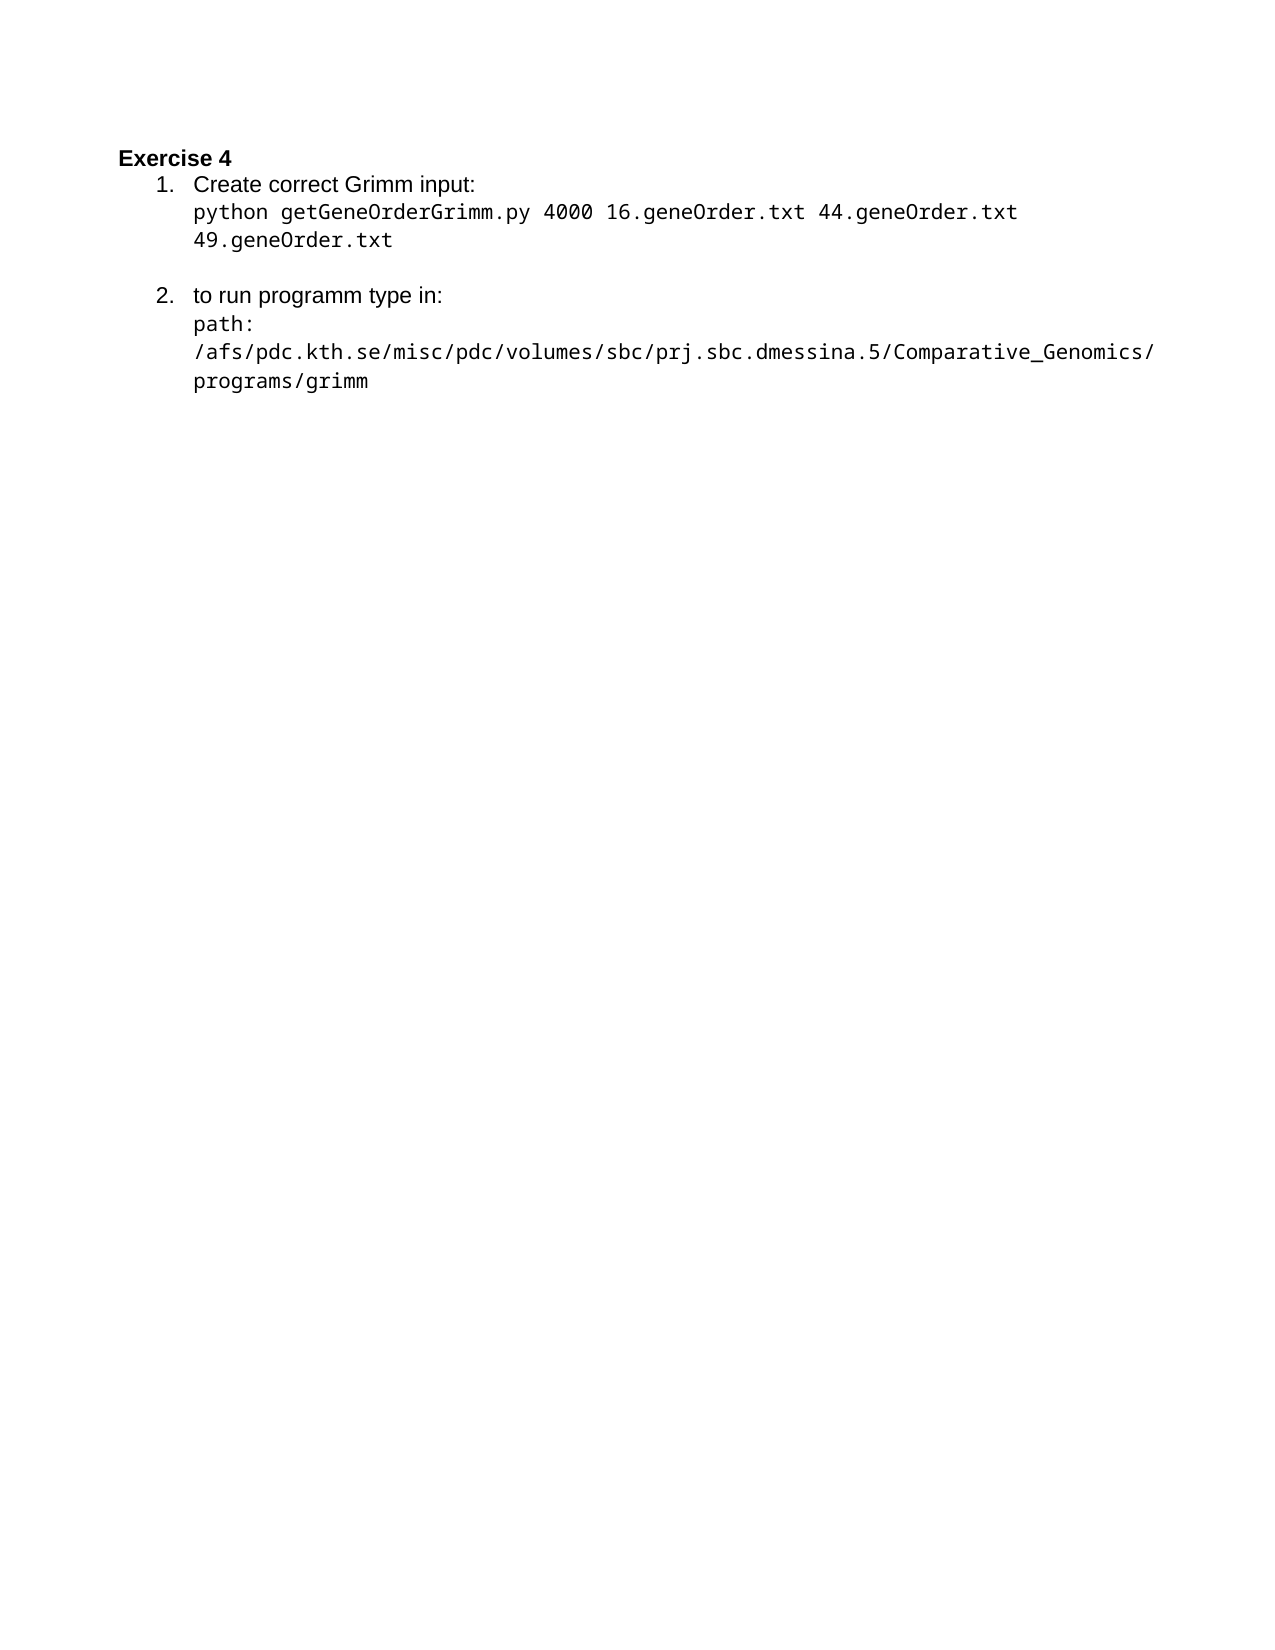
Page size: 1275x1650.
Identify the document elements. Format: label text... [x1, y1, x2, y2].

list path: /afs/pdc.kth.se/misc/pdc/volumes/sbc/prj.sbc.dmessina.5/Comparative_Genomics/programs/grimm [156, 309, 1157, 394]
list python getGeneOrderGrimm.py 4000 16.geneOrder.txt 44.geneOrder.txt 49.geneOrder.txt [156, 197, 1157, 254]
list Create correct Grimm input: [156, 171, 1157, 197]
list to run programm type in: [156, 282, 1157, 309]
text Exercise 4 [118, 144, 1157, 171]
